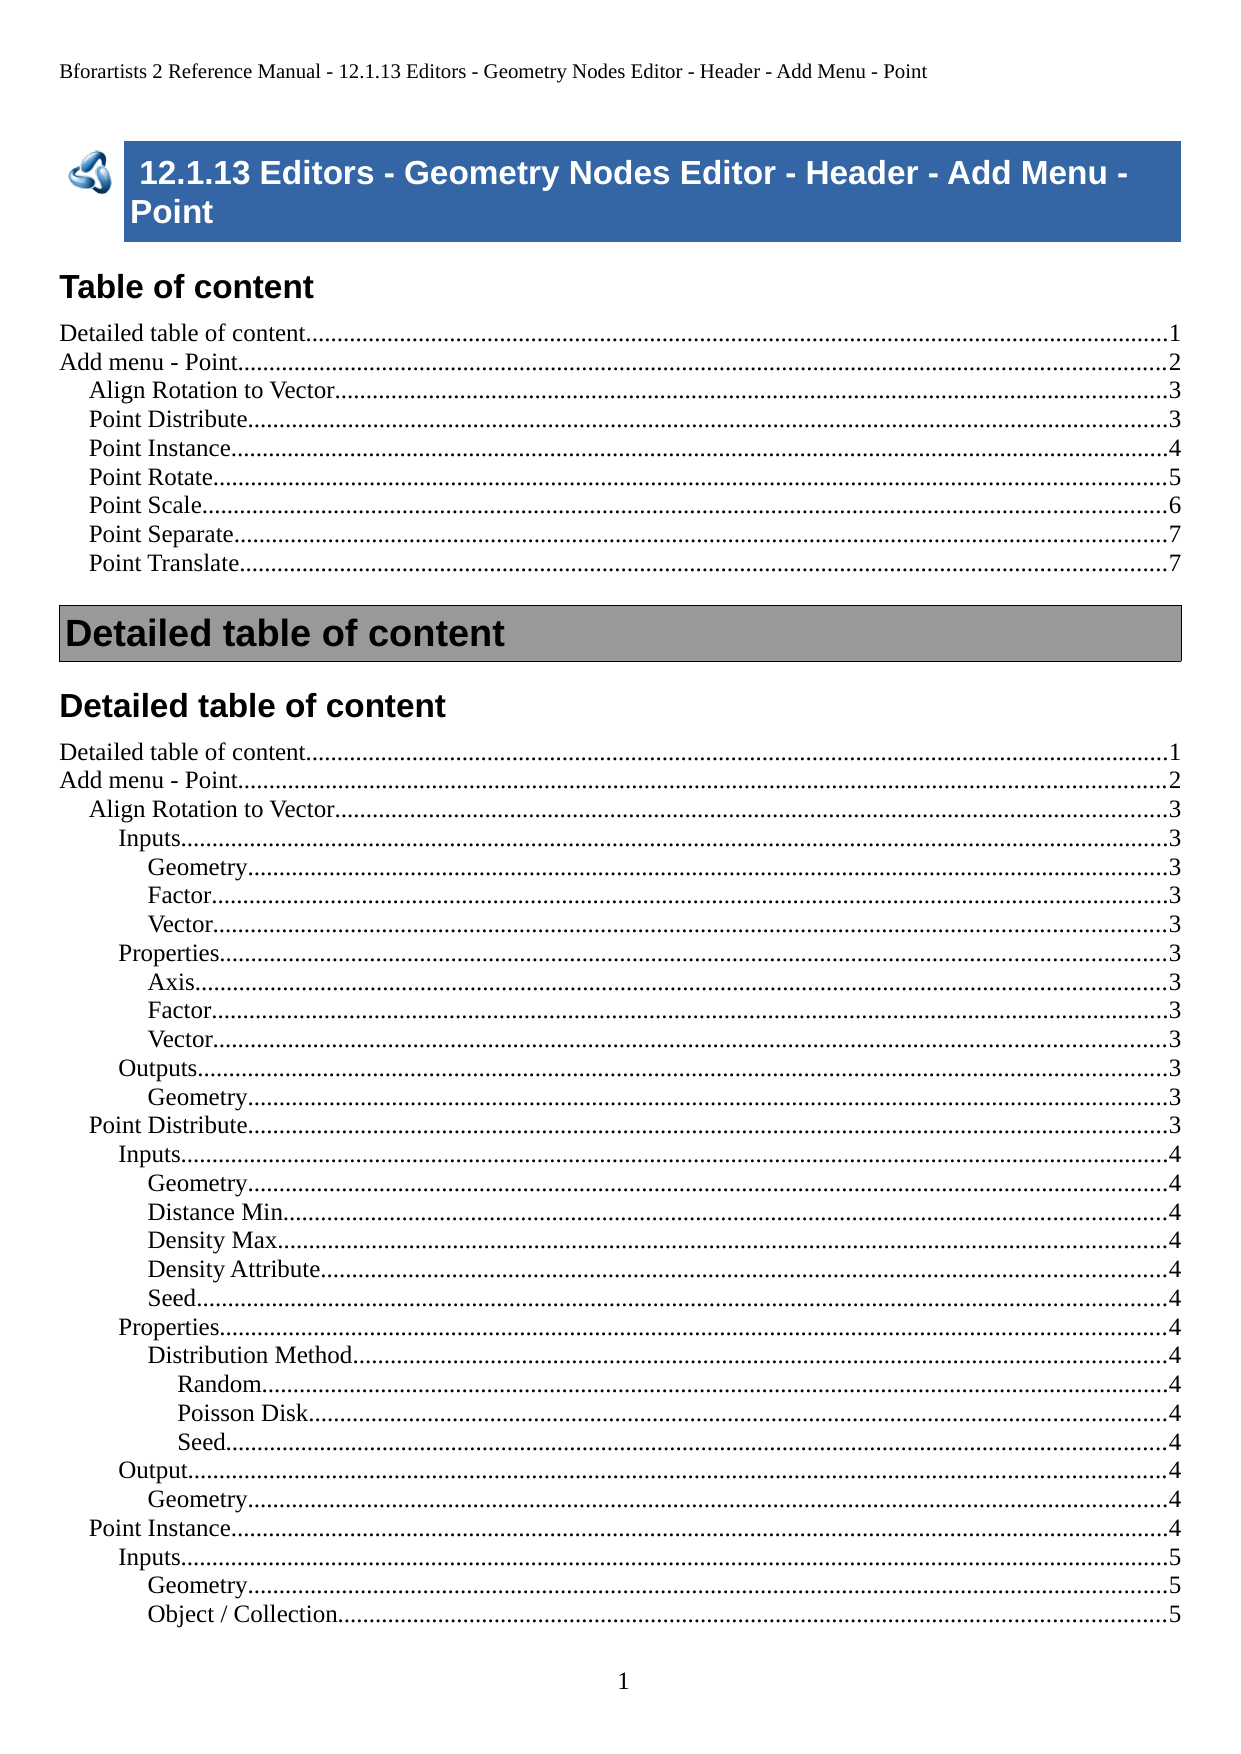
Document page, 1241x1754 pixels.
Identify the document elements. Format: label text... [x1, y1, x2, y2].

text Point Distribute 3 [88, 1110, 1181, 1139]
text Properties 4 [118, 1312, 1181, 1340]
subtitle Table of content [59, 267, 1181, 305]
text Vector 3 [147, 909, 1181, 938]
text Point Instance 4 [88, 1513, 1181, 1542]
text Factor 3 [147, 995, 1181, 1024]
text Object / Collection 5 [147, 1599, 1181, 1628]
text Point Scale 6 [88, 490, 1181, 519]
text Point Rotate 5 [88, 462, 1181, 490]
text Point Separate 7 [88, 519, 1181, 548]
text Detailed table of content 1 [59, 737, 1181, 765]
table_header [59, 141, 124, 242]
table_header Detailed table of content [60, 606, 1181, 661]
subtitle Detailed table of content [59, 686, 1181, 724]
text Density Attribute 4 [147, 1254, 1181, 1283]
text Align Rotation to Vector 3 [88, 375, 1181, 404]
text Axis 3 [147, 967, 1181, 995]
text Geometry 3 [147, 1082, 1181, 1110]
text Density Max 4 [147, 1225, 1181, 1254]
text Add menu - Point 2 [59, 765, 1181, 794]
text Geometry 5 [147, 1570, 1181, 1599]
text Geometry 4 [147, 1168, 1181, 1197]
text Distribution Method 4 [147, 1340, 1181, 1369]
text Seed 4 [177, 1427, 1181, 1455]
text Align Rotation to Vector 3 [88, 794, 1181, 823]
text Inputs 3 [118, 823, 1181, 852]
text Point Translate 7 [88, 548, 1181, 577]
text Detailed table of content 1 [59, 318, 1181, 347]
text Vector 3 [147, 1024, 1181, 1053]
text Geometry 4 [147, 1484, 1181, 1513]
text Point Instance 4 [88, 433, 1181, 462]
text Outputs 3 [118, 1053, 1181, 1082]
text Inputs 4 [118, 1139, 1181, 1168]
text Poisson Disk 4 [177, 1398, 1181, 1427]
text Random 4 [177, 1369, 1181, 1398]
text Seed 4 [147, 1283, 1181, 1312]
text Distance Min 4 [147, 1197, 1181, 1225]
text Geometry 3 [147, 852, 1181, 880]
text Point Distribute 3 [88, 404, 1181, 433]
text Factor 3 [147, 880, 1181, 909]
table_header 12.1.13 Editors - Geometry Nodes Editor - Header - Add Menu - Point [124, 141, 1181, 242]
text Add menu - Point 2 [59, 347, 1181, 375]
picture [65, 147, 114, 197]
text Output 4 [118, 1455, 1181, 1484]
text Properties 3 [118, 938, 1181, 967]
text Inputs 5 [118, 1542, 1181, 1570]
